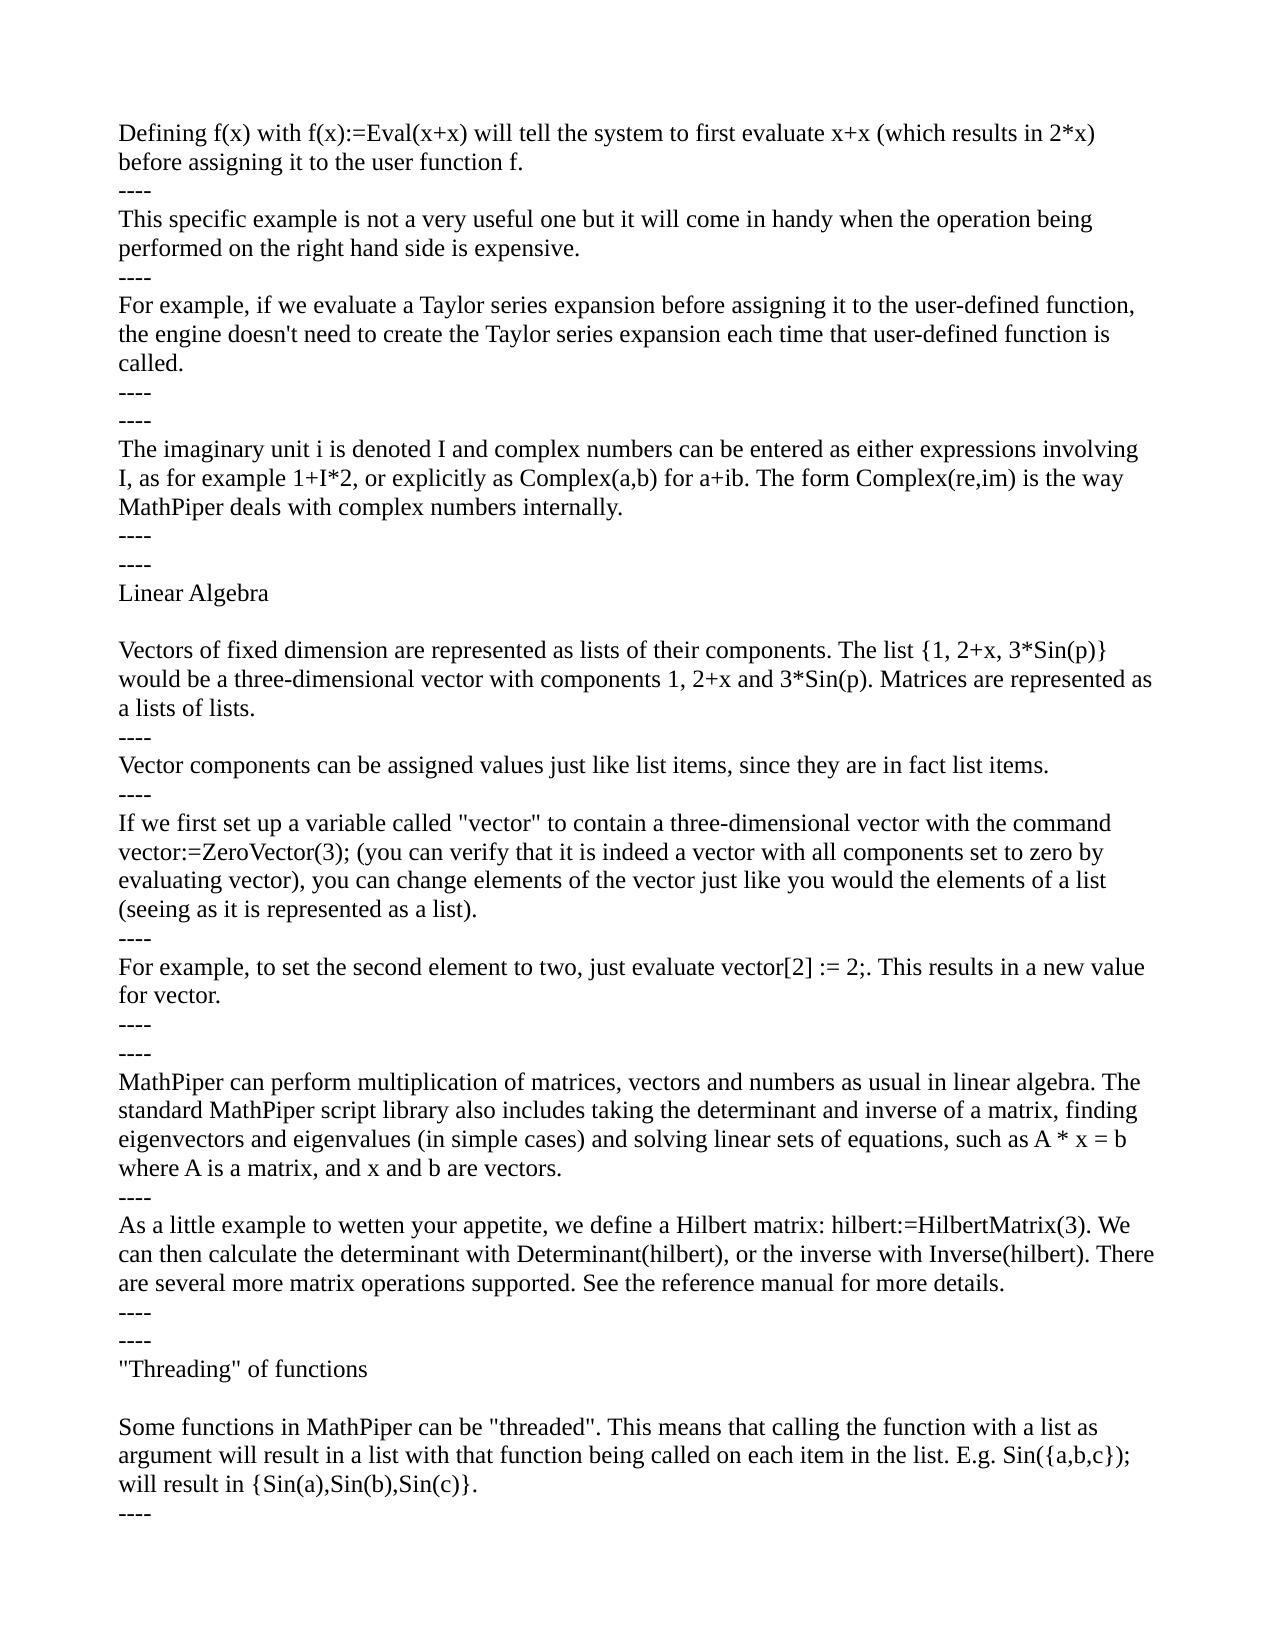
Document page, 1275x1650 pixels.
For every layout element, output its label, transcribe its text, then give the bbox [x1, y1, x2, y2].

text MathPiper can perform multiplication of matrices, vectors and numbers as usual in linear algebra. The standard MathPiper script library also includes taking the determinant and inverse of a matrix, finding eigenvectors and eigenvalues (in simple cases) and solving linear sets of equations, such as A * x = b where A is a matrix, and x and b are vectors. [118, 1067, 1157, 1182]
text ---- [118, 176, 1157, 204]
text Defining f(x) with f(x):=Eval(x+x) will tell the system to first evaluate x+x (which results in 2*x) before assigning it to the user function f. [118, 118, 1157, 176]
text Vectors of fixed dimension are represented as lists of their components. The list {1, 2+x, 3*Sin(p)} would be a three-dimensional vector with components 1, 2+x and 3*Sin(p). Matrices are represented as a lists of lists. [118, 636, 1157, 722]
text For example, to set the second element to two, just evaluate vector[2] := 2;. This results in a new value for vector. [118, 952, 1157, 1009]
text The imaginary unit i is denoted I and complex numbers can be entered as either expressions involving I, as for example 1+I*2, or explicitly as Complex(a,b) for a+ib. The form Complex(re,im) is the way MathPiper deals with complex numbers internally. [118, 434, 1157, 521]
text ---- [118, 722, 1157, 751]
text ---- [118, 406, 1157, 434]
text ---- [118, 549, 1157, 578]
text ---- [118, 521, 1157, 549]
text ---- [118, 1009, 1157, 1038]
text If we first set up a variable called "vector" to contain a three-dimensional vector with the command vector:=ZeroVector(3); (you can verify that it is indeed a vector with all components set to zero by evaluating vector), you can change elements of the vector just like you would the elements of a list (seeing as it is represented as a list). [118, 808, 1157, 923]
text ---- [118, 1498, 1157, 1527]
text ---- [118, 1297, 1157, 1326]
text ---- [118, 923, 1157, 952]
text "Threading" of functions [118, 1354, 1157, 1383]
text ---- [118, 377, 1157, 406]
text For example, if we evaluate a Taylor series expansion before assigning it to the user-defined function, the engine doesn't need to create the Taylor series expansion each time that user-defined function is called. [118, 291, 1157, 377]
text ---- [118, 779, 1157, 808]
text ---- [118, 1182, 1157, 1211]
text ---- [118, 262, 1157, 291]
text As a little example to wetten your appetite, we define a Hilbert matrix: hilbert:=HilbertMatrix(3). We can then calculate the determinant with Determinant(hilbert), or the inverse with Inverse(hilbert). There are several more matrix operations supported. See the reference manual for more details. [118, 1211, 1157, 1297]
text This specific example is not a very useful one but it will come in handy when the operation being performed on the right hand side is expensive. [118, 204, 1157, 262]
text Some functions in MathPiper can be "threaded". This means that calling the function with a list as argument will result in a list with that function being called on each item in the list. E.g. Sin({a,b,c}); will result in {Sin(a),Sin(b),Sin(c)}. [118, 1412, 1157, 1498]
text ---- [118, 1326, 1157, 1354]
text ---- [118, 1038, 1157, 1067]
text Linear Algebra [118, 578, 1157, 607]
text Vector components can be assigned values just like list items, since they are in fact list items. [118, 751, 1157, 779]
